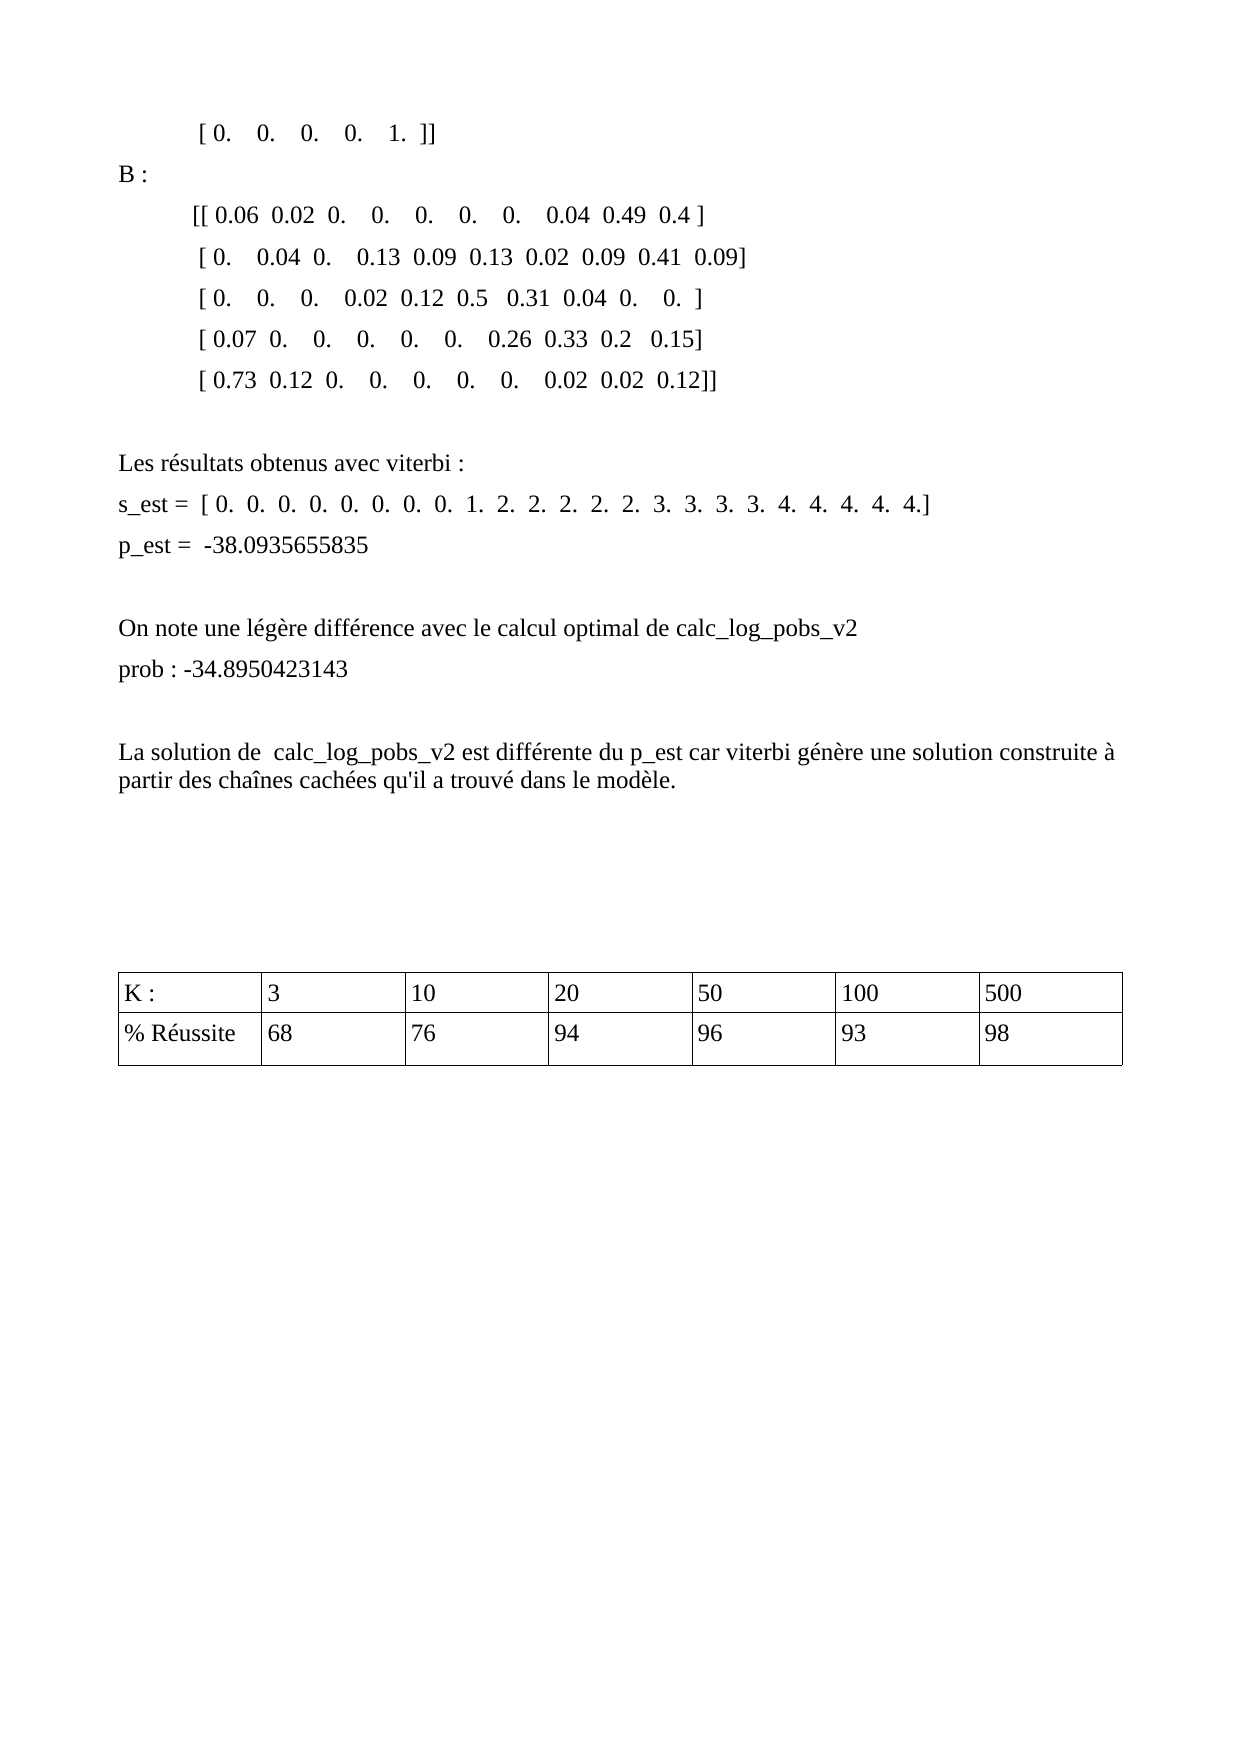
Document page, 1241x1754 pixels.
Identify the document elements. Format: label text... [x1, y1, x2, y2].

table_header K : [119, 973, 261, 1012]
text [ 0. 0. 0. 0. 1. ]] [118, 118, 1122, 147]
table_header 20 [549, 973, 692, 1012]
text [ 0. 0. 0. 0.02 0.12 0.5 0.31 0.04 0. 0. ] [118, 283, 1122, 312]
text On note une légère différence avec le calcul optimal de calc_log_pobs_v2 [118, 613, 1122, 642]
text B : [118, 159, 1122, 188]
text La solution de calc_log_pobs_v2 est différente du p_est car viterbi génère une solution construite à partir des chaînes cachées qu'il a trouvé dans le modèle. [118, 737, 1122, 794]
table_header 500 [980, 973, 1122, 1012]
text Les résultats obtenus avec viterbi : [118, 448, 1122, 477]
table_cell 98 [980, 1013, 1122, 1065]
text p_est = -38.0935655835 [118, 531, 1122, 559]
table_cell 93 [836, 1013, 979, 1065]
text [[ 0.06 0.02 0. 0. 0. 0. 0. 0.04 0.49 0.4 ] [118, 201, 1122, 229]
table_cell 96 [693, 1013, 835, 1065]
table_header 3 [262, 973, 405, 1012]
table_cell 94 [549, 1013, 692, 1065]
text s_est = [ 0. 0. 0. 0. 0. 0. 0. 0. 1. 2. 2. 2. 2. 2. 3. 3. 3. 3. 4. 4. 4. 4. 4.] [118, 489, 1122, 518]
table_header 50 [693, 973, 835, 1012]
text [ 0. 0.04 0. 0.13 0.09 0.13 0.02 0.09 0.41 0.09] [118, 242, 1122, 271]
text [ 0.73 0.12 0. 0. 0. 0. 0. 0.02 0.02 0.12]] [118, 366, 1122, 394]
text prob : -34.8950423143 [118, 654, 1122, 683]
table_cell 76 [406, 1013, 548, 1065]
table_header 10 [406, 973, 548, 1012]
table_cell % Réussite [119, 1013, 261, 1065]
table_header 100 [836, 973, 979, 1012]
text [ 0.07 0. 0. 0. 0. 0. 0.26 0.33 0.2 0.15] [118, 324, 1122, 353]
table_cell 68 [262, 1013, 405, 1065]
